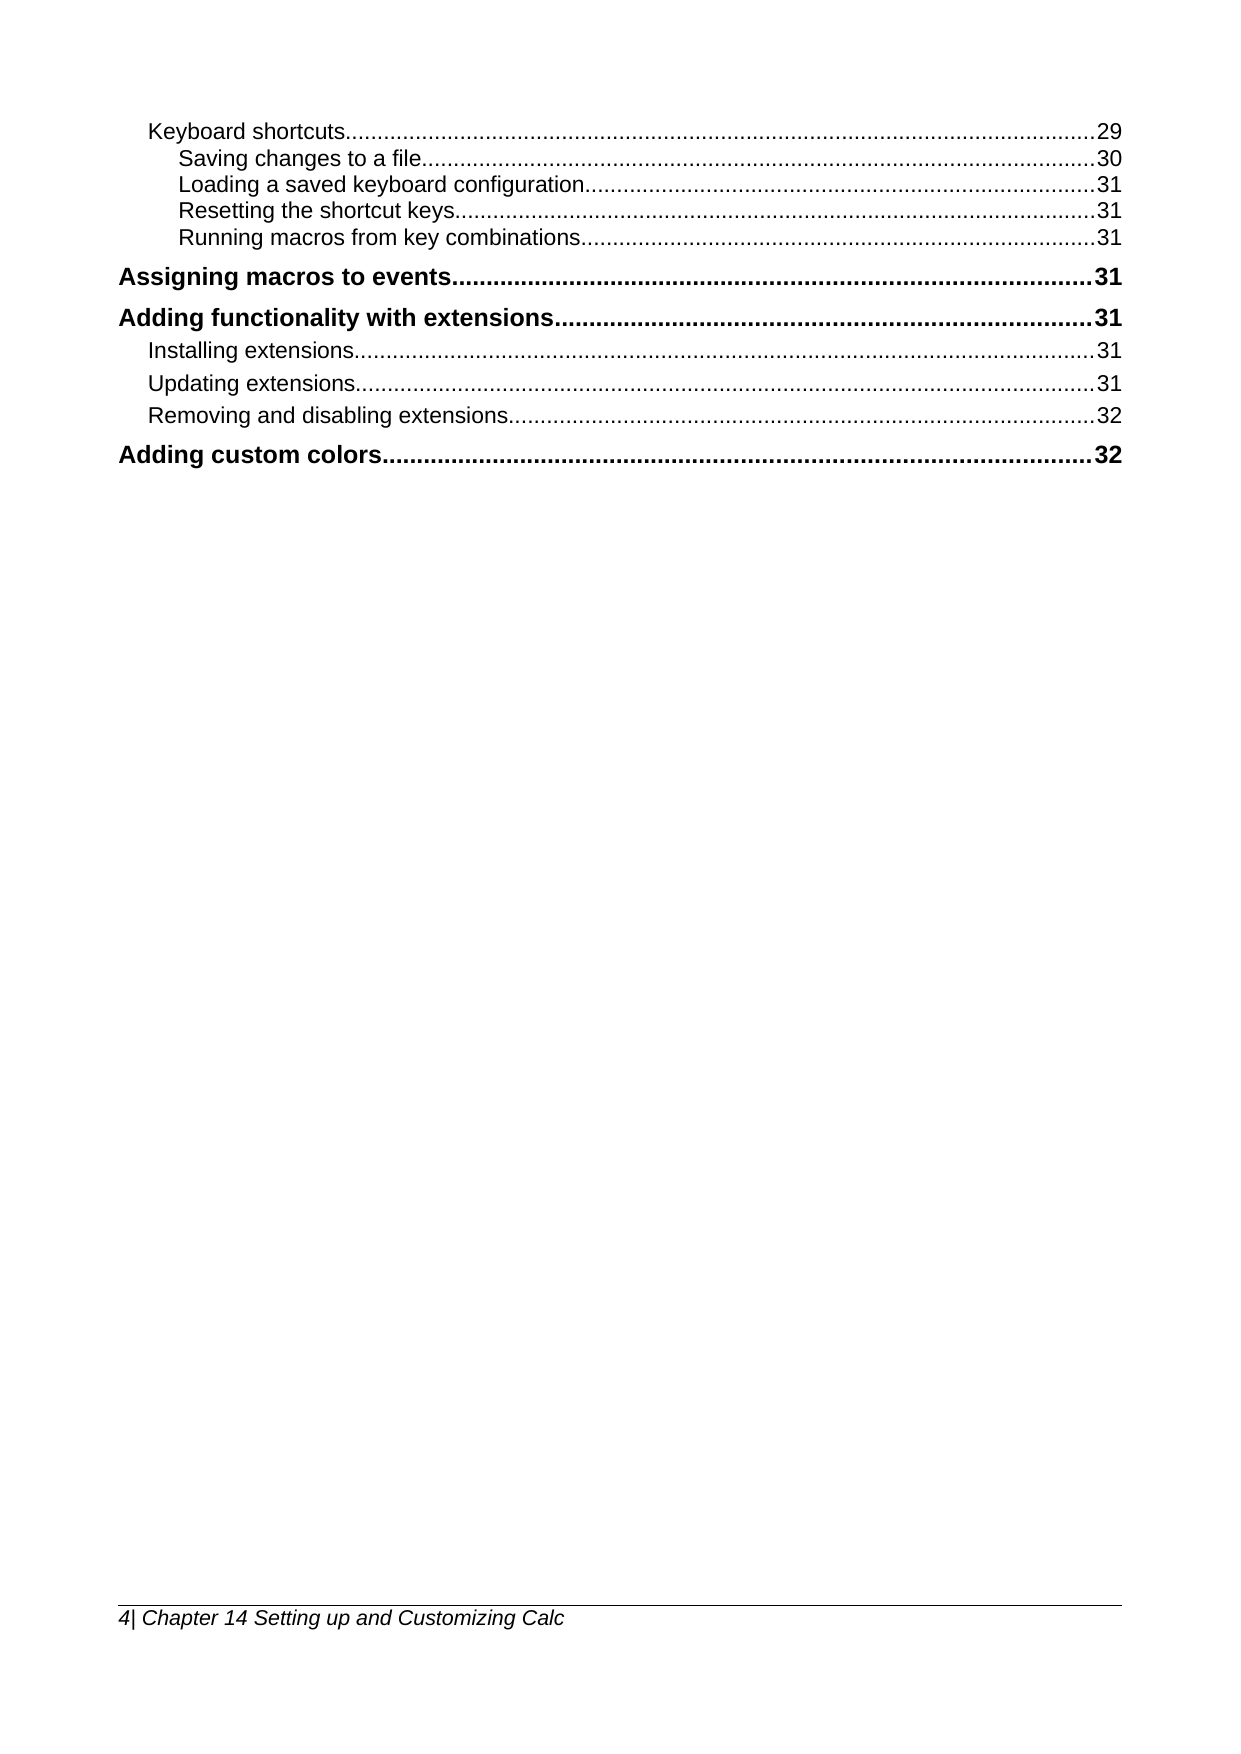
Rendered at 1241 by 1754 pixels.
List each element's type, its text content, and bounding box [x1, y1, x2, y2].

text Assigning macros to events 31 [118, 262, 1122, 291]
text Loading a saved keyboard configuration 31 [178, 171, 1122, 197]
text Installing extensions 31 [148, 337, 1122, 364]
text Removing and disabling extensions 32 [148, 402, 1122, 428]
text Saving changes to a file 30 [178, 144, 1122, 171]
text Keyboard shortcuts 29 [148, 118, 1122, 144]
text Updating extensions 31 [148, 370, 1122, 396]
text Resetting the shortcut keys 31 [178, 197, 1122, 223]
text Adding custom colors 32 [118, 441, 1122, 469]
text Running macros from key combinations 31 [178, 223, 1122, 250]
text Adding functionality with extensions 31 [118, 303, 1122, 331]
